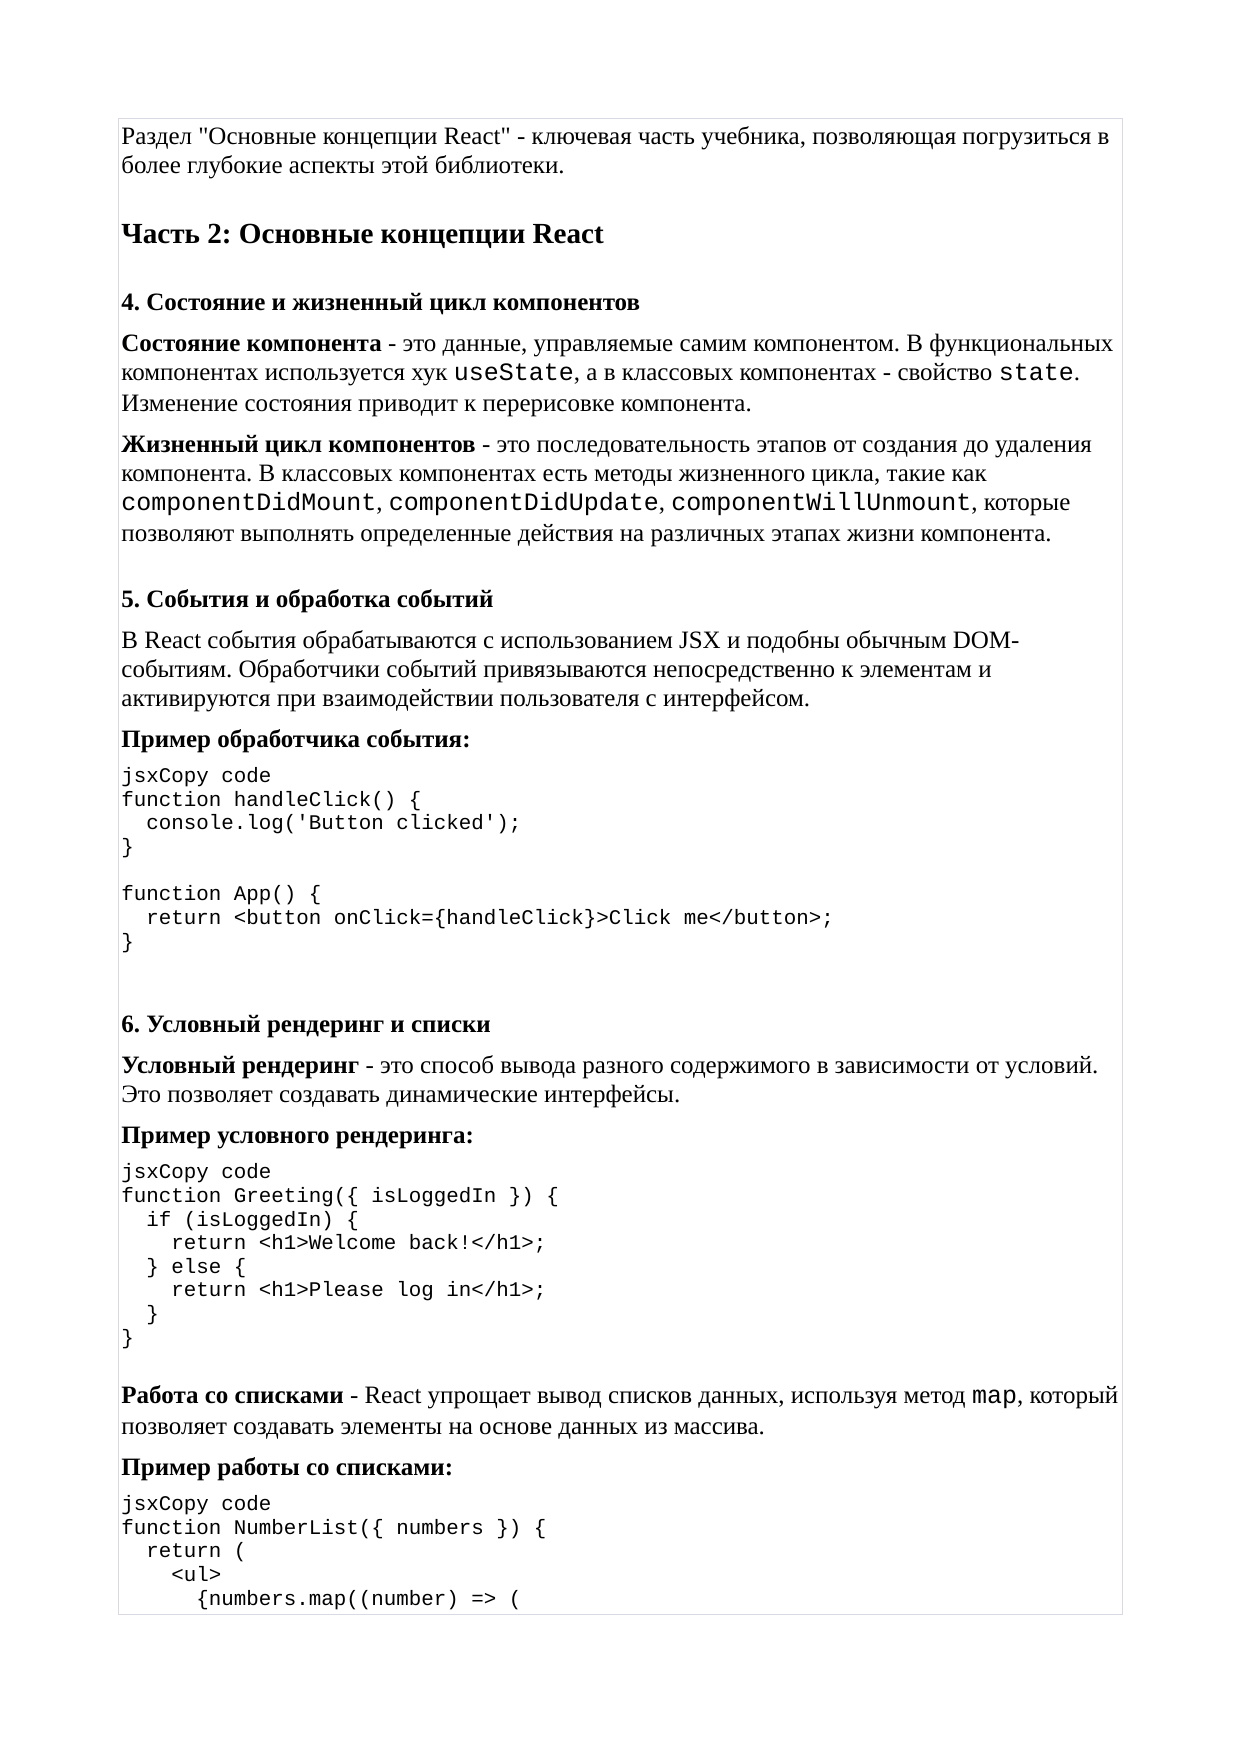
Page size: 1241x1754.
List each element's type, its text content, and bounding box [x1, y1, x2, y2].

text function NumberList({ numbers }) { [119, 1514, 1122, 1537]
text Пример обработчика события: [119, 721, 1122, 753]
text В React события обрабатываются с использованием JSX и подобны обычным DOM-событиям. Обработчики событий привязываются непосредственно к элементам и активируются при взаимодействии пользователя с интерфейсом. [119, 622, 1122, 711]
text return <h1>Welcome back!</h1>; [119, 1229, 1122, 1253]
text return ( [119, 1537, 1122, 1561]
text return <h1>Please log in</h1>; [119, 1276, 1122, 1300]
text function Greeting({ isLoggedIn }) { [119, 1182, 1122, 1206]
text Пример работы со списками: [119, 1449, 1122, 1481]
text } [119, 1324, 1122, 1350]
text Условный рендеринг - это способ вывода разного содержимого в зависимости от условий. Это позволяет создавать динамические интерфейсы. [119, 1047, 1122, 1107]
text } [119, 1300, 1122, 1324]
text Состояние компонента - это данные, управляемые самим компонентом. В функциональных компонентах используется хук useState, а в классовых компонентах - свойство state. Изменение состояния приводит к перерисовке компонента. [119, 325, 1122, 417]
text jsxCopy code [119, 1158, 1122, 1182]
text <ul> [119, 1561, 1122, 1585]
subtitle 5. События и обработка событий [119, 581, 1122, 613]
text } [119, 928, 1122, 954]
text jsxCopy code [119, 1490, 1122, 1514]
text return <button onClick={handleClick}>Click me</button>; [119, 904, 1122, 928]
text Раздел "Основные концепции React" - ключевая часть учебника, позволяющая погрузиться в более глубокие аспекты этой библиотеки. [119, 119, 1122, 179]
text function App() { [119, 880, 1122, 904]
text function handleClick() { [119, 786, 1122, 809]
text Пример условного рендеринга: [119, 1117, 1122, 1149]
subtitle 4. Состояние и жизненный цикл компонентов [119, 284, 1122, 316]
subtitle Часть 2: Основные концепции React [119, 213, 1122, 250]
text } else { [119, 1253, 1122, 1276]
text } [119, 833, 1122, 860]
text Жизненный цикл компонентов - это последовательность этапов от создания до удаления компонента. В классовых компонентах есть методы жизненного цикла, такие как componentDidMount, componentDidUpdate, componentWillUnmount, которые позволяют выполнять определенные действия на различных этапах жизни компонента. [119, 426, 1122, 546]
text console.log('Button clicked'); [119, 809, 1122, 833]
text if (isLoggedIn) { [119, 1206, 1122, 1229]
text Работа со списками - React упрощает вывод списков данных, используя метод map, который позволяет создавать элементы на основе данных из массива. [119, 1377, 1122, 1439]
subtitle 6. Условный рендеринг и списки [119, 1006, 1122, 1037]
text jsxCopy code [119, 762, 1122, 786]
text {numbers.map((number) => ( [119, 1585, 1122, 1614]
